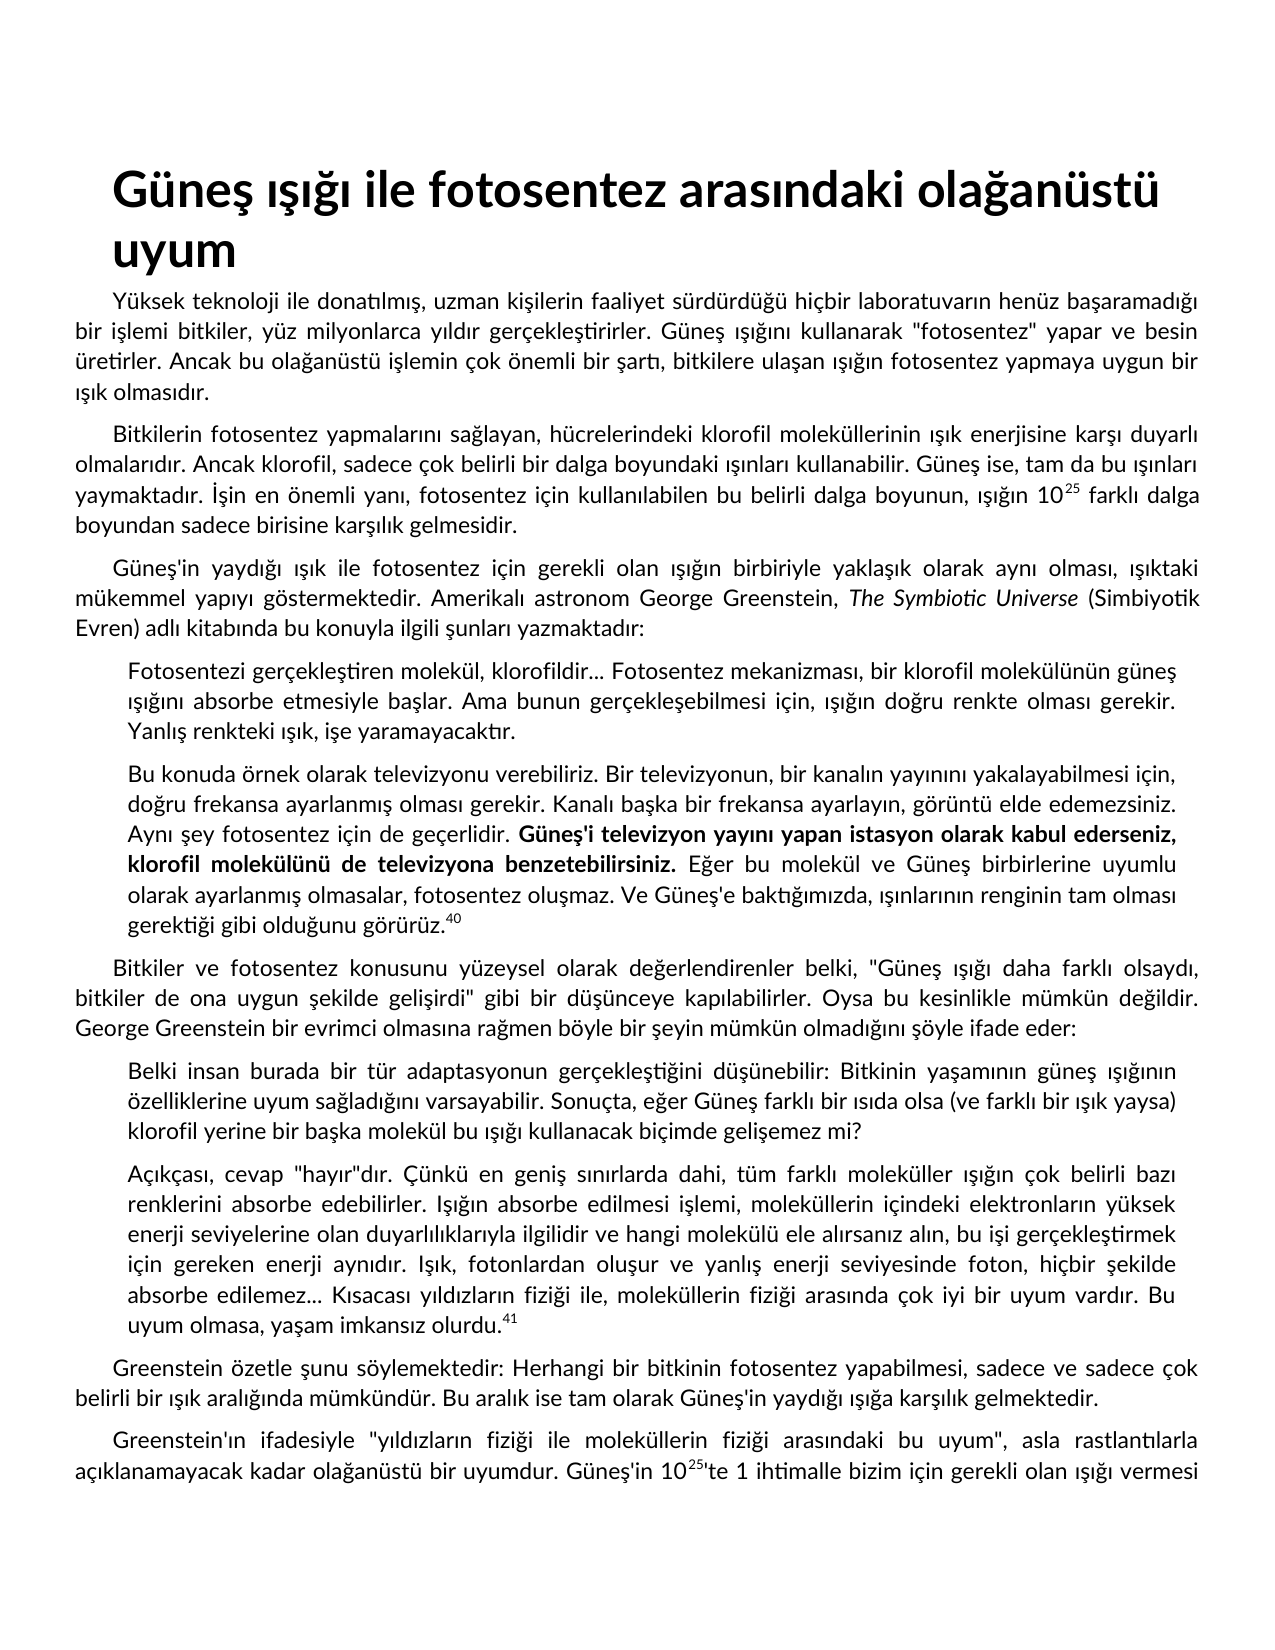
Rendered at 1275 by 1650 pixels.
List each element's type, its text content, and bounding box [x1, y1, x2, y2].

text Bu konuda örnek olarak televizyonu verebiliriz. Bir televizyonun, bir kanalın yayınını yakalayabilmesi için, doğru frekansa ayarlanmış olması gerekir. Kanalı başka bir frekansa ayarlayın, görüntü elde edemezsiniz. Aynı şey fotosentez için de geçerlidir. Güneş'i televizyon yayını yapan istasyon olarak kabul ederseniz, klorofil molekülünü de televizyona benzetebilirsiniz. Eğer bu molekül ve Güneş birbirlerine uyumlu olarak ayarlanmış olmasalar, fotosentez oluşmaz. Ve Güneş'e baktığımızda, ışınlarının renginin tam olması gerektiği gibi olduğunu görürüz.40 [127, 759, 1177, 938]
text Greenstein özetle şunu söylemektedir: Herhangi bir bitkinin fotosentez yapabilmesi, sadece ve sadece çok belirli bir ışık aralığında mümkündür. Bu aralık ise tam olarak Güneş'in yaydığı ışığa karşılık gelmektedir. [75, 1353, 1200, 1411]
text Belki insan burada bir tür adaptasyonun gerçekleştiğini düşünebilir: Bitkinin yaşamının güneş ışığının özelliklerine uyum sağladığını varsayabilir. Sonuçta, eğer Güneş farklı bir ısıda olsa (ve farklı bir ışık yaysa) klorofil yerine bir başka molekül bu ışığı kullanacak biçimde gelişemez mi? [127, 1056, 1177, 1144]
text Greenstein'ın ifadesiyle "yıldızların fiziği ile moleküllerin fiziği arasındaki bu uyum", asla rastlantılarla açıklanamayacak kadar olağanüstü bir uyumdur. Güneş'in 1025'te 1 ihtimalle bizim için gerekli olan ışığı vermesi [75, 1426, 1200, 1484]
text Açıkçası, cevap "hayır"dır. Çünkü en geniş sınırlarda dahi, tüm farklı moleküller ışığın çok belirli bazı renklerini absorbe edebilirler. Işığın absorbe edilmesi işlemi, moleküllerin içindeki elektronların yüksek enerji seviyelerine olan duyarlılıklarıyla ilgilidir ve hangi molekülü ele alırsanız alın, bu işi gerçekleştirmek için gereken enerji aynıdır. Işık, fotonlardan oluşur ve yanlış enerji seviyesinde foton, hiçbir şekilde absorbe edilemez... Kısacası yıldızların fiziği ile, moleküllerin fiziği arasında çok iyi bir uyum vardır. Bu uyum olmasa, yaşam imkansız olurdu.41 [127, 1159, 1177, 1338]
text Bitkiler ve fotosentez konusunu yüzeysel olarak değerlendirenler belki, "Güneş ışığı daha farklı olsaydı, bitkiler de ona uygun şekilde gelişirdi" gibi bir düşünceye kapılabilirler. Oysa bu kesinlikle mümkün değildir. George Greenstein bir evrimci olmasına rağmen böyle bir şeyin mümkün olmadığını şöyle ifade eder: [75, 953, 1200, 1041]
text Fotosentezi gerçekleştiren molekül, klorofildir... Fotosentez mekanizması, bir klorofil molekülünün güneş ışığını absorbe etmesiyle başlar. Ama bunun gerçekleşebilmesi için, ışığın doğru renkte olması gerekir. Yanlış renkteki ışık, işe yaramayacaktır. [127, 656, 1177, 744]
text Bitkilerin fotosentez yapmalarını sağlayan, hücrelerindeki klorofil moleküllerinin ışık enerjisine karşı duyarlı olmalarıdır. Ancak klorofil, sadece çok belirli bir dalga boyundaki ışınları kullanabilir. Güneş ise, tam da bu ışınları yaymaktadır. İşin en önemli yanı, fotosentez için kullanılabilen bu belirli dalga boyunun, ışığın 1025 farklı dalga boyundan sadece birisine karşılık gelmesidir. [75, 420, 1200, 538]
text Yüksek teknoloji ile donatılmış, uzman kişilerin faaliyet sürdürdüğü hiçbir laboratuvarın henüz başaramadığı bir işlemi bitkiler, yüz milyonlarca yıldır gerçekleştirirler. Güneş ışığını kullanarak "fotosentez" yapar ve besin üretirler. Ancak bu olağanüstü işlemin çok önemli bir şartı, bitkilere ulaşan ışığın fotosentez yapmaya uygun bir ışık olmasıdır. [75, 287, 1200, 405]
text Güneş'in yaydığı ışık ile fotosentez için gerekli olan ışığın birbiriyle yaklaşık olarak aynı olması, ışıktaki mükemmel yapıyı göstermektedir. Amerikalı astronom George Greenstein, The Symbiotic Universe (Simbiyotik Evren) adlı kitabında bu konuyla ilgili şunları yazmaktadır: [75, 553, 1200, 641]
subtitle Güneş ışığı ile fotosentez arasındaki olağanüstü uyum [112, 158, 1200, 278]
